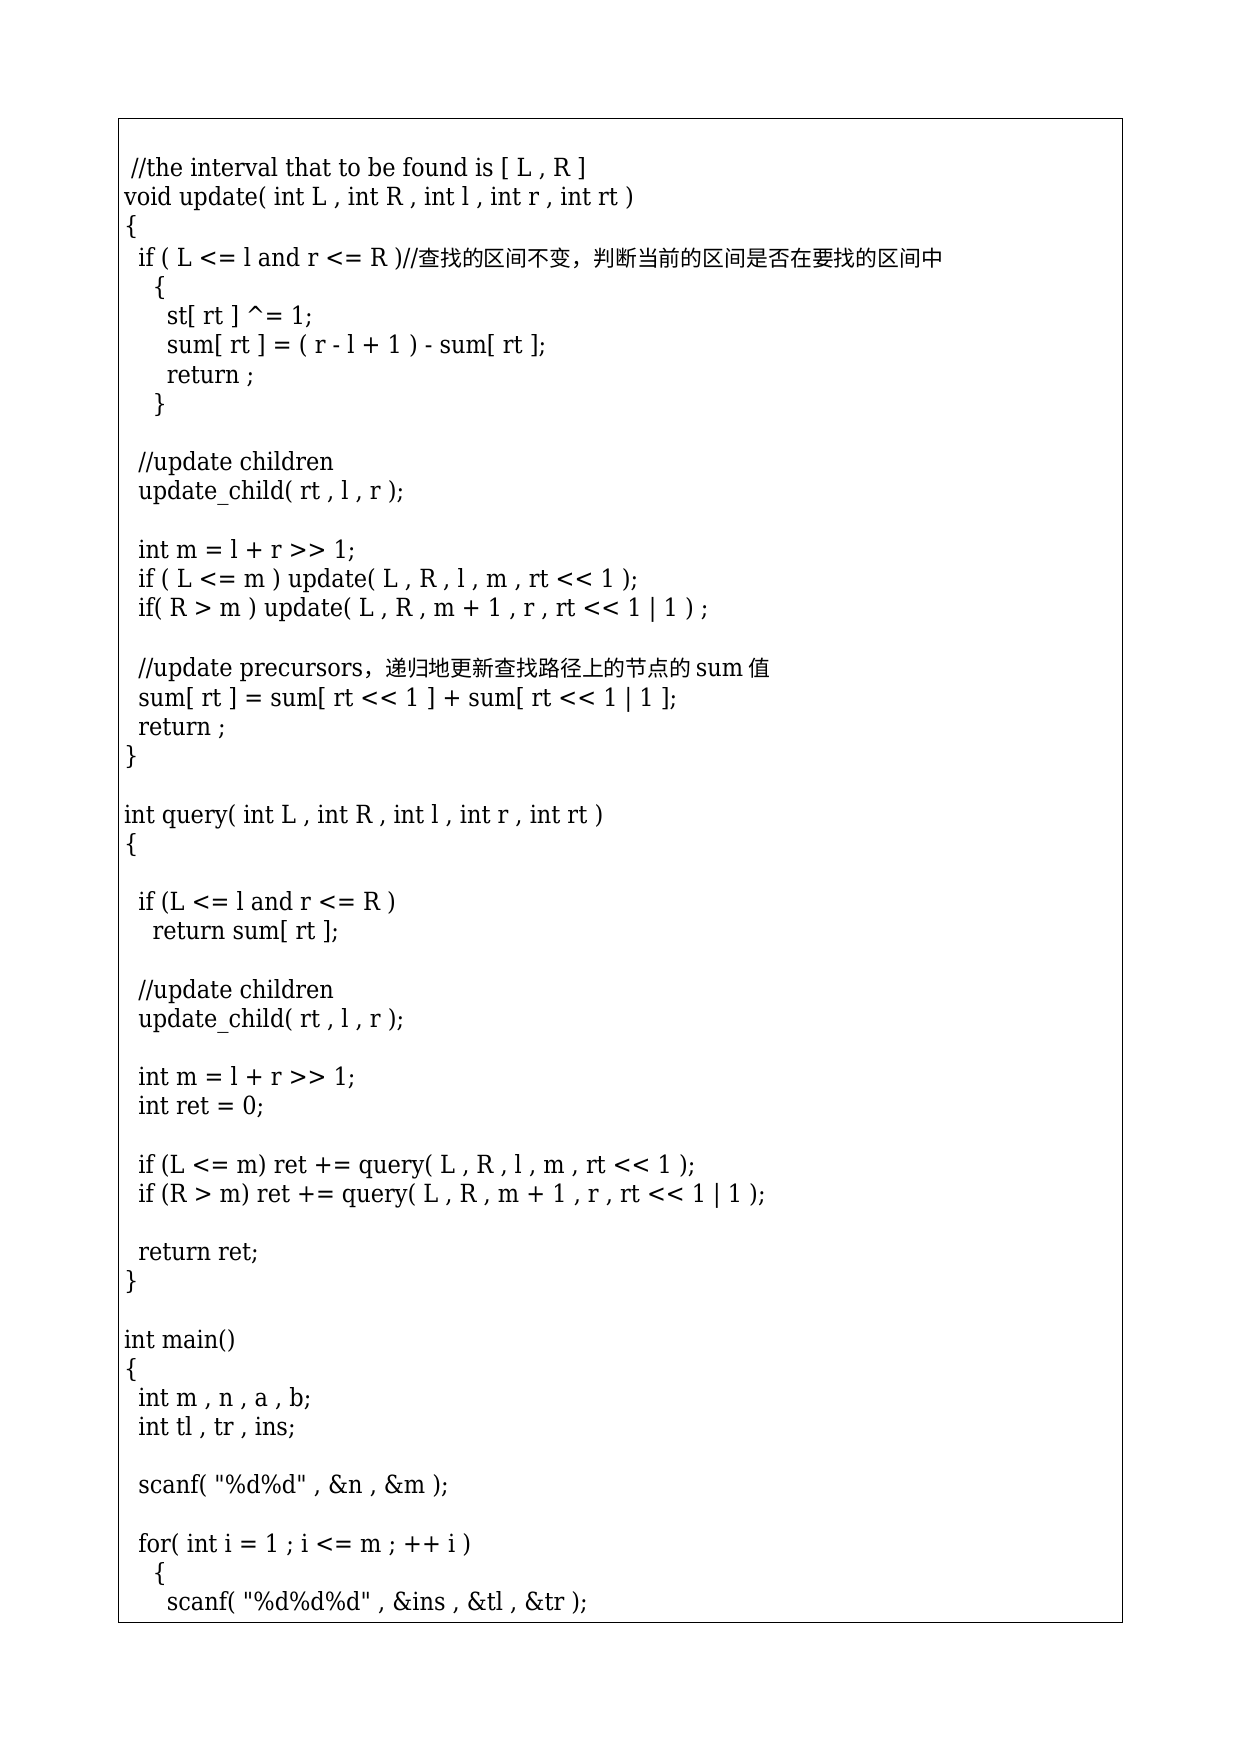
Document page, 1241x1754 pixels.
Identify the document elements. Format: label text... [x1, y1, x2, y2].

table_header //the interval that to be found is [ L , R ] void update( int L , int R , int l , int r , int rt ) { if ( L <= l and r <= R )//查找的区间不变，判断当前的区间是否在要找的区间中 { st[ rt ] ^= 1; sum[ rt ] = ( r - l + 1 ) - sum[ rt ]; return ; } //update children update_child( rt , l , r ); int m = l + r >> 1; if ( L <= m ) update( L , R , l , m , rt << 1 ); if( R > m ) update( L , R , m + 1 , r , rt << 1 | 1 ) ; //update precursors，递归地更新查找路径上的节点的sum值 sum[ rt ] = sum[ rt << 1 ] + sum[ rt << 1 | 1 ]; return ; } int query( int L , int R , int l , int r , int rt ) { if (L <= l and r <= R ) return sum[ rt ]; //update children update_child( rt , l , r ); int m = l + r >> 1; int ret = 0; if (L <= m) ret += query( L , R , l , m , rt << 1 ); if (R > m) ret += query( L , R , m + 1 , r , rt << 1 | 1 ); return ret; } int main() { int m , n , a , b; int tl , tr , ins; scanf( "%d%d" , &n , &m ); for( int i = 1 ; i <= m ; ++ i ) { scanf( "%d%d%d" , &ins , &tl , &tr ); [119, 119, 1122, 1622]
